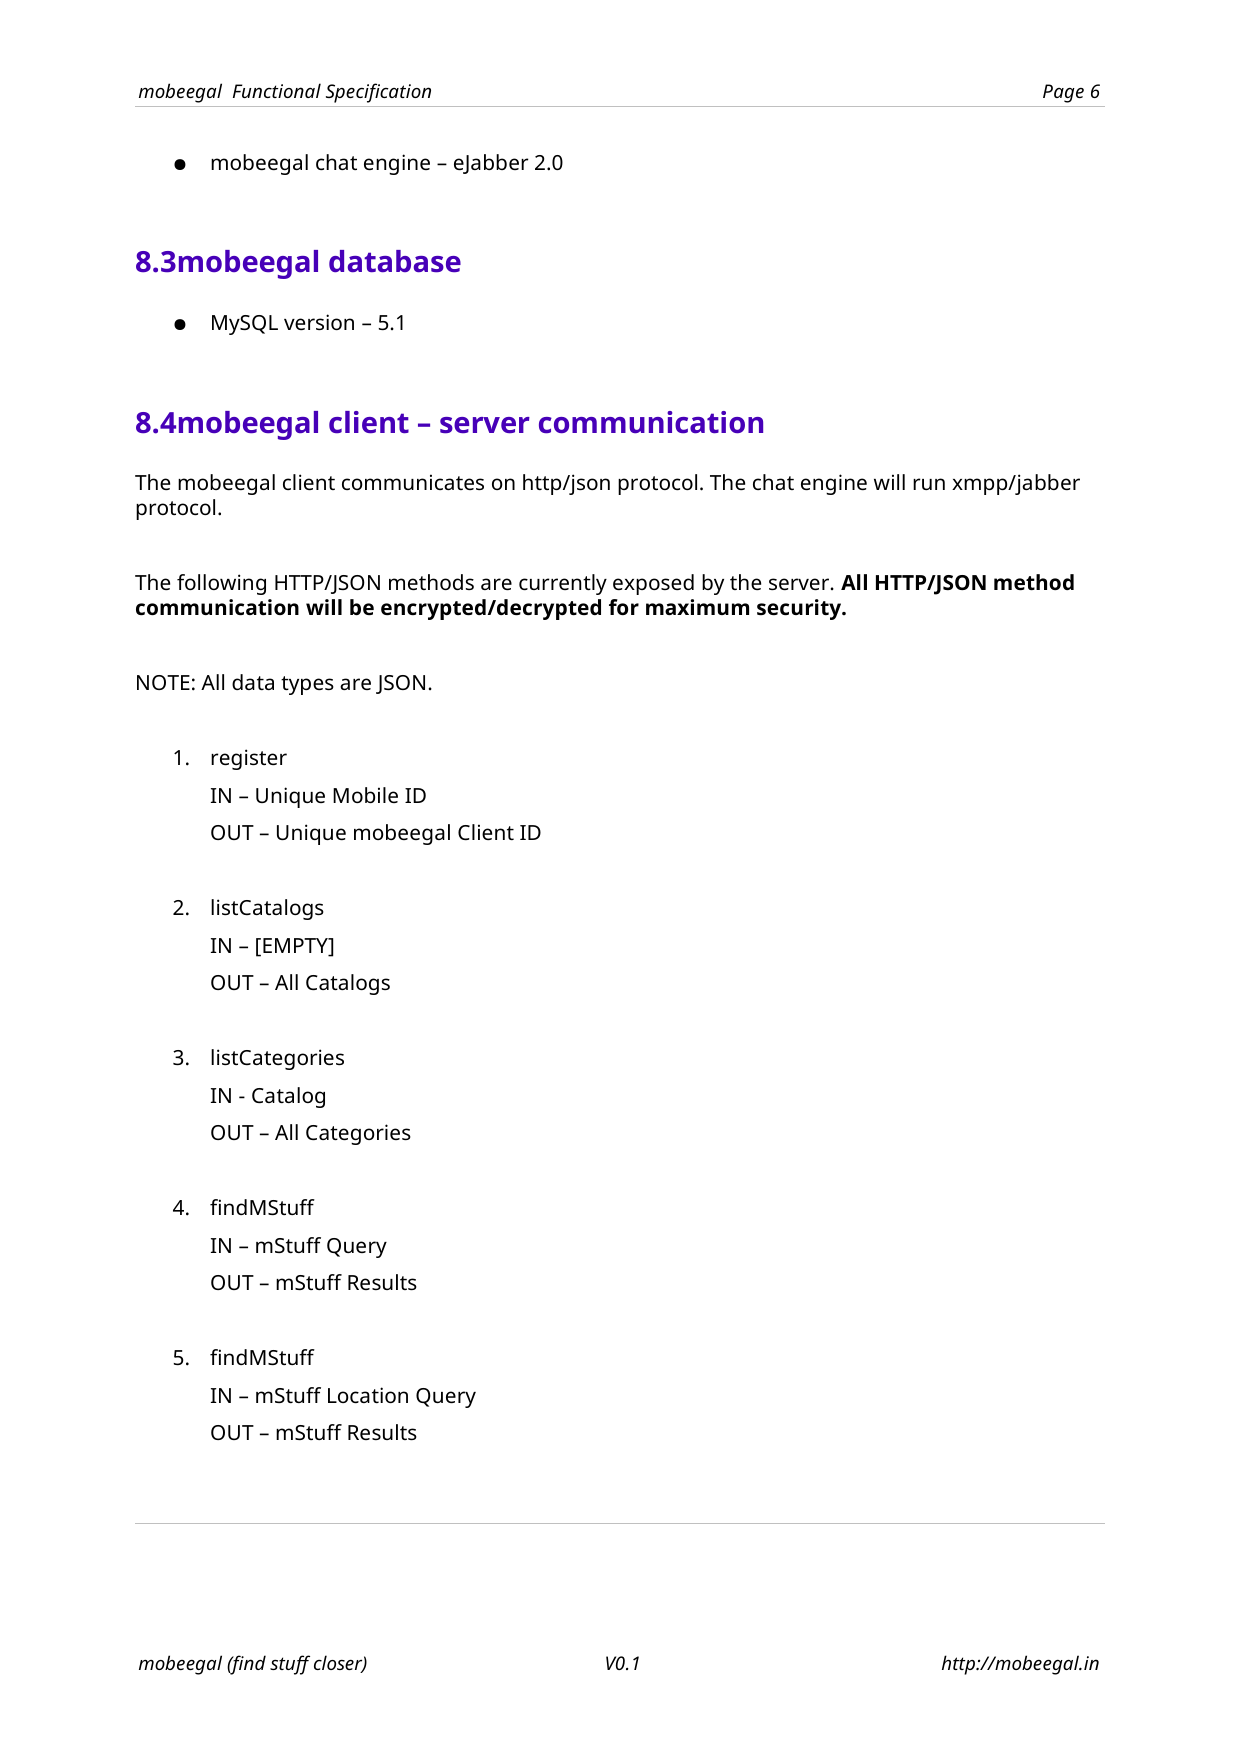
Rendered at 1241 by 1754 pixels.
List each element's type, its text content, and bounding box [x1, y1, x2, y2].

list findMStuff [172, 1196, 1105, 1221]
list OUT – Unique mobeegal Client ID [172, 821, 1105, 846]
list listCategories [172, 1046, 1105, 1071]
list OUT – mStuff Results [172, 1271, 1105, 1296]
list listCatalogs [172, 896, 1105, 921]
list OUT – mStuff Results [172, 1421, 1105, 1446]
list IN – mStuff Location Query [172, 1383, 1105, 1408]
list IN - Catalog [172, 1083, 1105, 1108]
text The following HTTP/JSON methods are currently exposed by the server. All HTTP/JSON method communication will be encrypted/decrypted for maximum security. [135, 571, 1105, 621]
list findMStuff [172, 1346, 1105, 1371]
subtitle mobeegal database [135, 242, 1105, 281]
list IN – mStuff Query [172, 1233, 1105, 1258]
list IN – [EMPTY] [172, 933, 1105, 958]
list mobeegal chat engine – eJabber 2.0 [172, 150, 1105, 175]
subtitle mobeegal client – server communication [135, 402, 1105, 441]
list OUT – All Categories [172, 1121, 1105, 1146]
list MySQL version – 5.1 [172, 310, 1105, 335]
list IN – Unique Mobile ID [172, 783, 1105, 808]
text NOTE: All data types are JSON. [135, 671, 1105, 696]
text The mobeegal client communicates on http/json protocol. The chat engine will run xmpp/jabber protocol. [135, 471, 1105, 521]
list register [172, 746, 1105, 771]
list OUT – All Catalogs [172, 971, 1105, 996]
